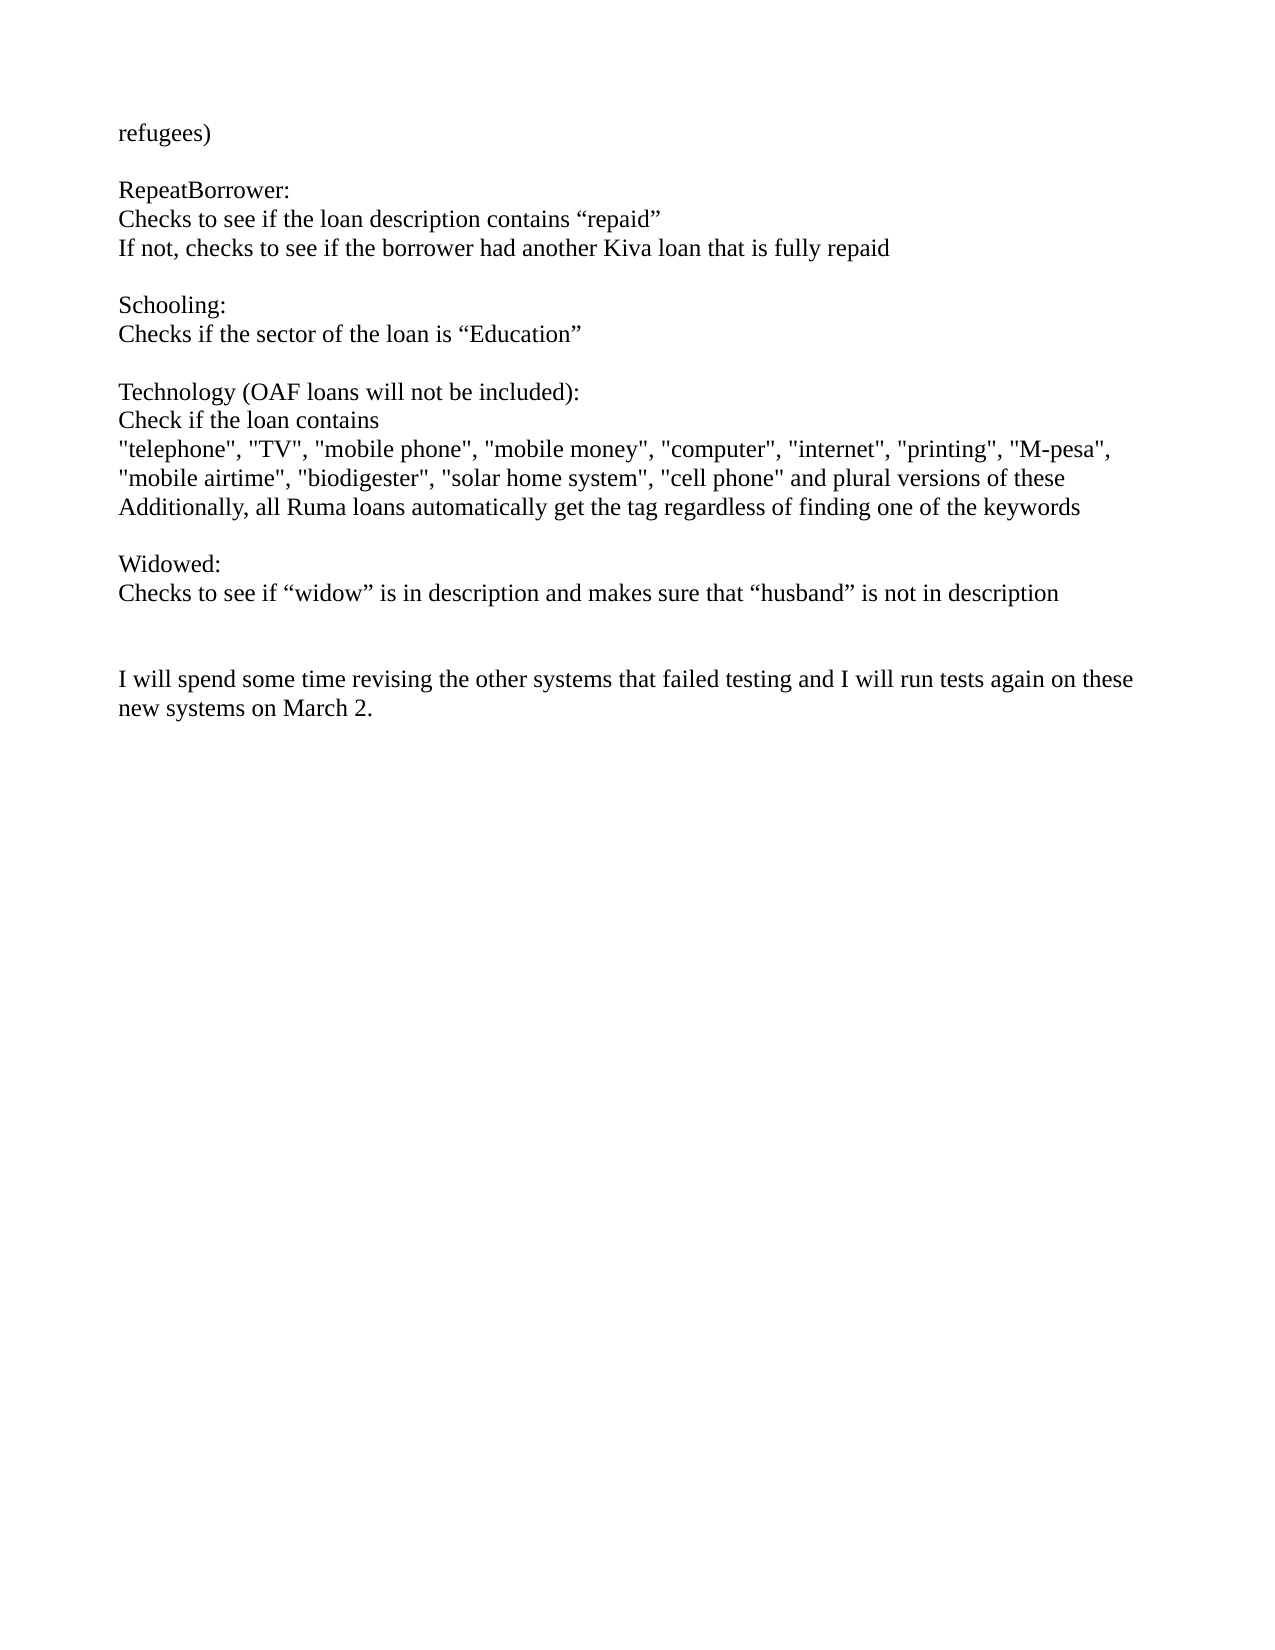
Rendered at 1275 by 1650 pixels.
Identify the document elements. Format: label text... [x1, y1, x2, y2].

text Additionally, all Ruma loans automatically get the tag regardless of finding one of the keywords [118, 492, 1157, 521]
text Technology (OAF loans will not be included): [118, 377, 1157, 406]
text Check if the loan contains [118, 406, 1157, 434]
text Schooling: [118, 291, 1157, 319]
text Checks if the sector of the loan is “Education” [118, 319, 1157, 348]
text refugees) [118, 118, 1157, 147]
text Checks to see if “widow” is in description and makes sure that “husband” is not in description [118, 578, 1157, 607]
text Checks to see if the loan description contains “repaid” [118, 204, 1157, 233]
text "telephone", "TV", "mobile phone", "mobile money", "computer", "internet", "printing", "M-pesa", "mobile airtime", "biodigester", "solar home system", "cell phone" and plural versions of these [118, 434, 1157, 492]
text RepeatBorrower: [118, 176, 1157, 204]
text Widowed: [118, 549, 1157, 578]
text I will spend some time revising the other systems that failed testing and I will run tests again on these new systems on March 2. [118, 664, 1157, 722]
text If not, checks to see if the borrower had another Kiva loan that is fully repaid [118, 233, 1157, 262]
